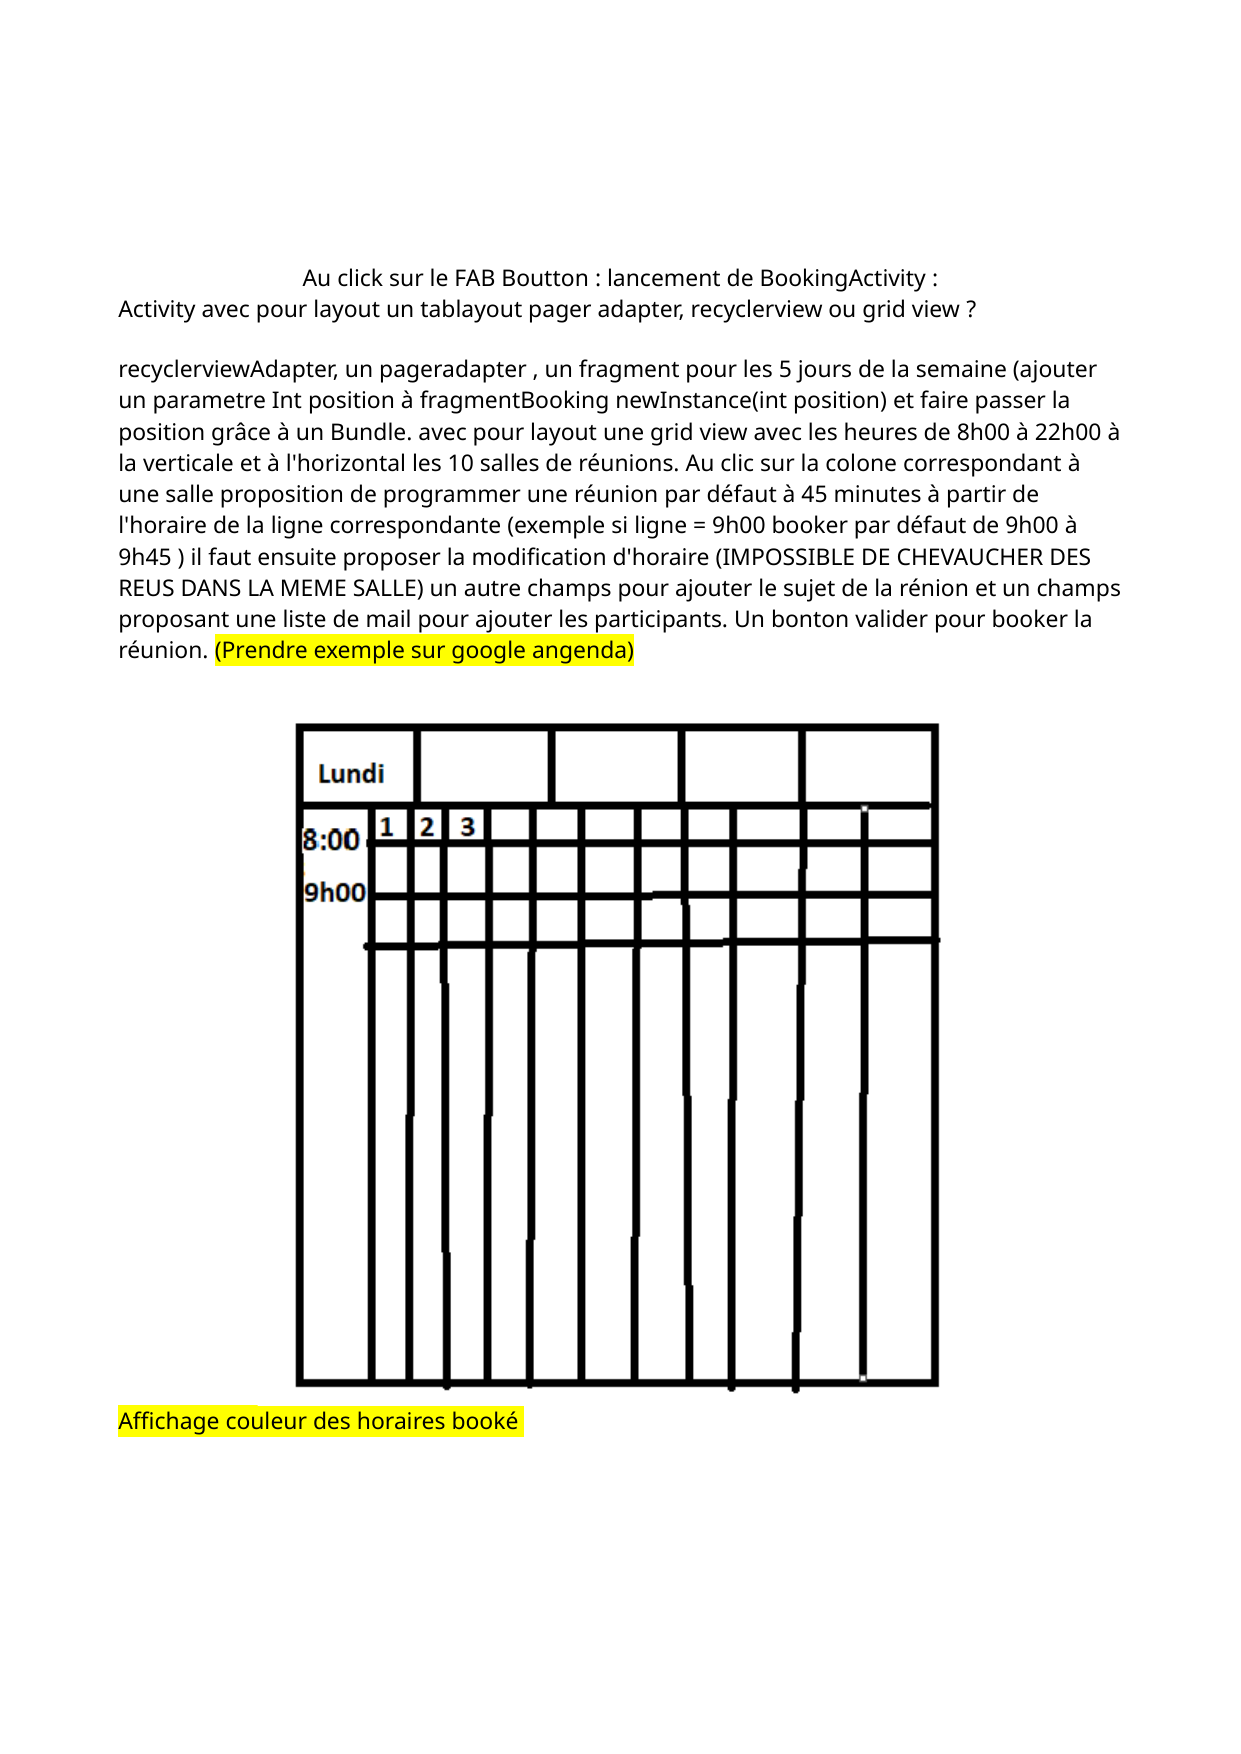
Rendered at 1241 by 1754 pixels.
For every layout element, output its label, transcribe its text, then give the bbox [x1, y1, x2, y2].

text Affichage couleur des horaires booké [118, 694, 1122, 1437]
text recyclerviewAdapter, un pageradapter , un fragment pour les 5 jours de la semaine (ajouter un parametre Int position à fragmentBooking newInstance(int position) et faire passer la position grâce à un Bundle. avec pour layout une grid view avec les heures de 8h00 à 22h00 à la verticale et à l'horizontal les 10 salles de réunions. Au clic sur la colone correspondant à une salle proposition de programmer une réunion par défaut à 45 minutes à partir de l'horaire de la ligne correspondante (exemple si ligne = 9h00 booker par défaut de 9h00 à 9h45 ) il faut ensuite proposer la modification d'horaire (IMPOSSIBLE DE CHEVAUCHER DES REUS DANS LA MEME SALLE) un autre champs pour ajouter le sujet de la rénion et un champs proposant une liste de mail pour ajouter les participants. Un bonton valider pour booker la réunion. (Prendre exemple sur google angenda) [118, 353, 1122, 666]
picture [257, 694, 983, 1406]
text Activity avec pour layout un tablayout pager adapter, recyclerview ou grid view ? [118, 293, 1122, 324]
text Au click sur le FAB Boutton : lancement de BookingActivity : [118, 262, 1122, 293]
